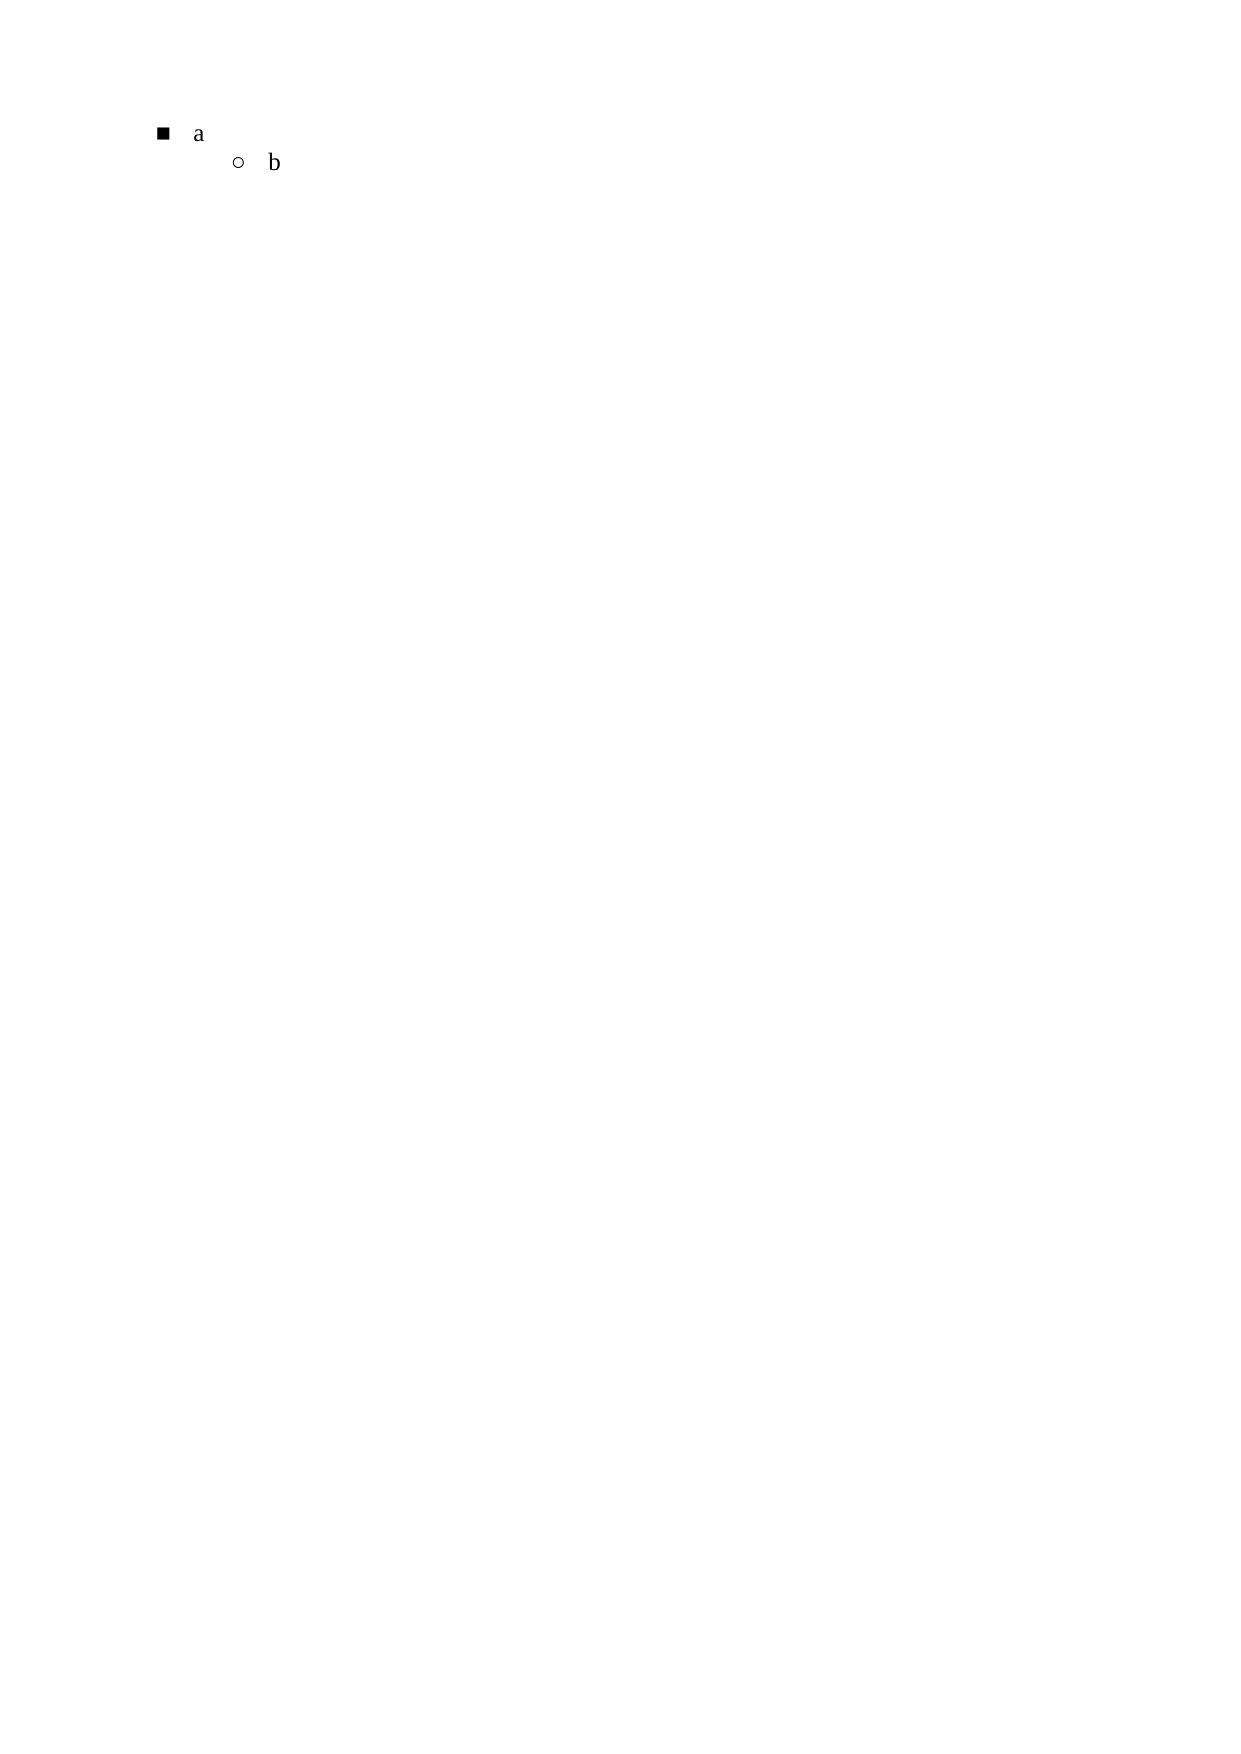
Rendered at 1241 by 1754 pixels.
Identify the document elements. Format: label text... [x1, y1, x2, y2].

list b [231, 147, 1122, 176]
list a [156, 118, 1122, 147]
